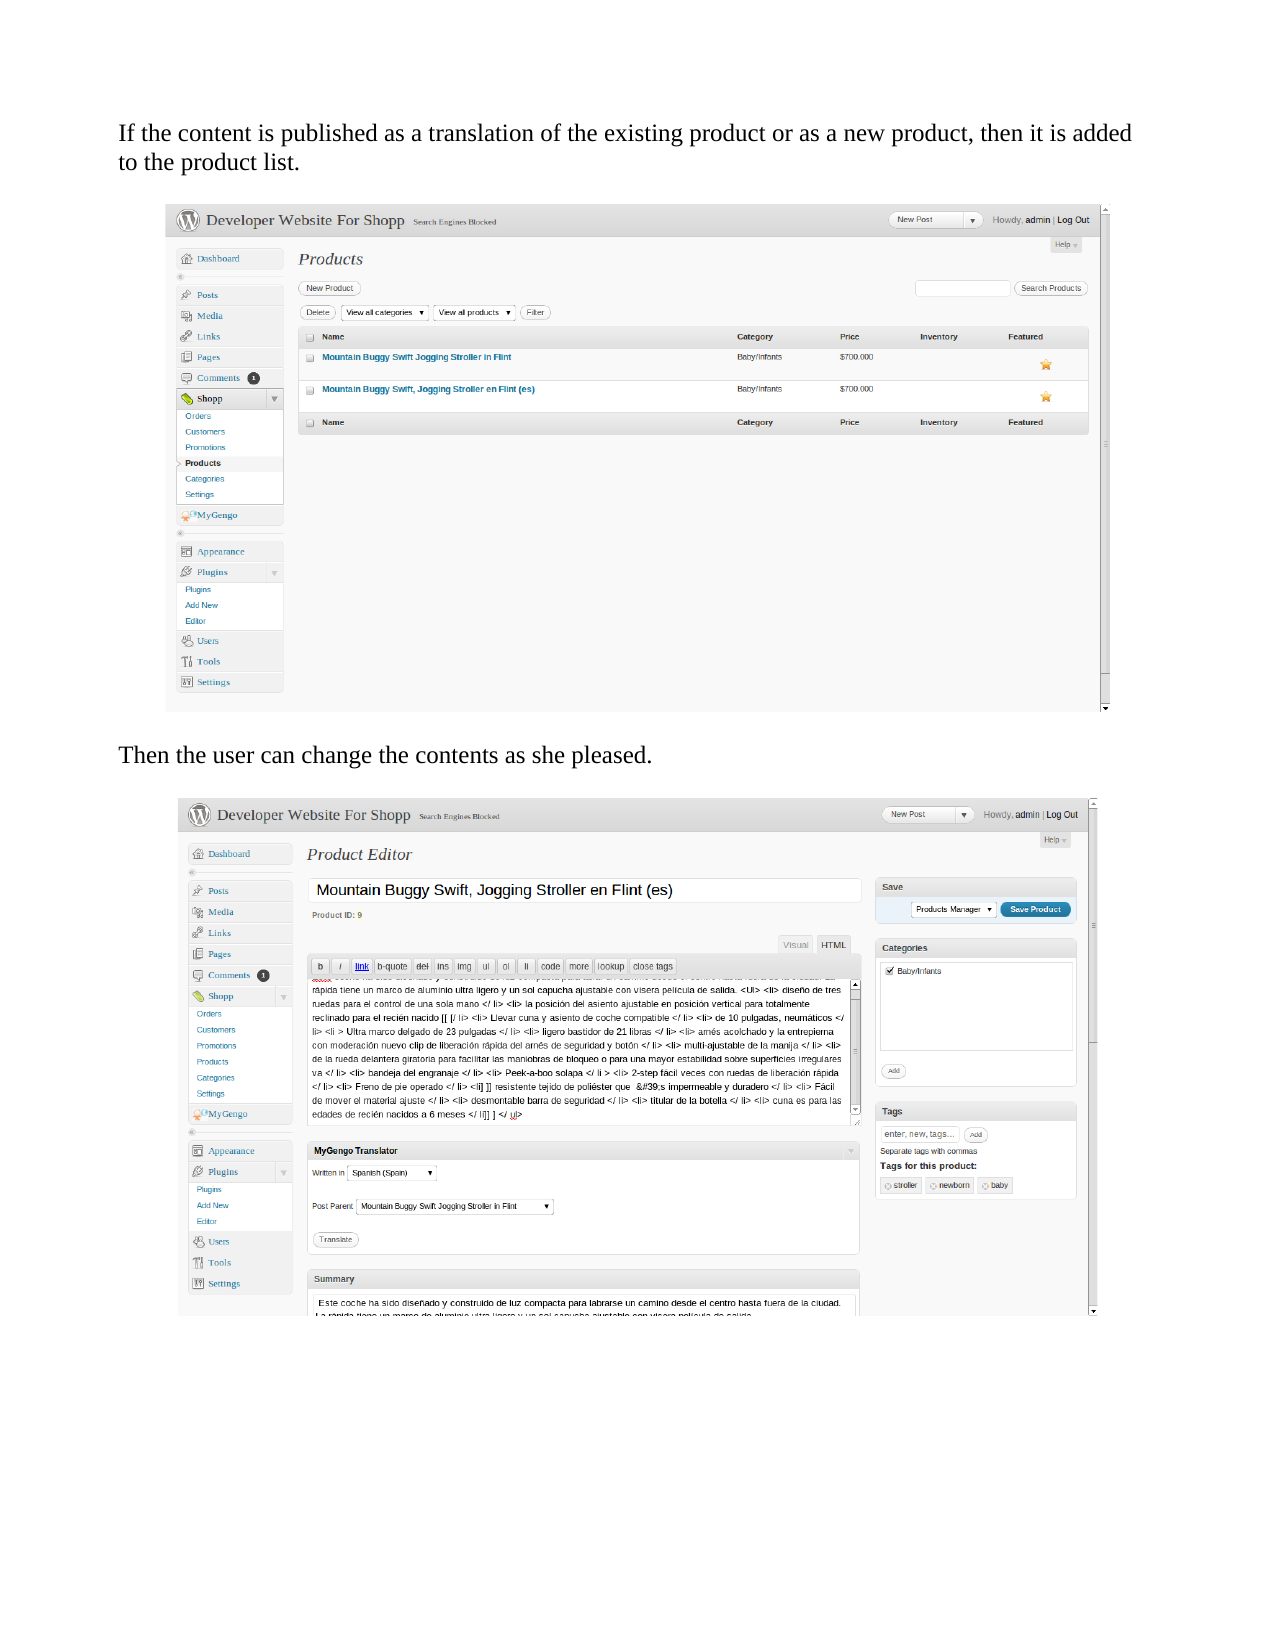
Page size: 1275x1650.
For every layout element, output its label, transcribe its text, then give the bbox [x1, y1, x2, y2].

picture [177, 798, 1098, 1316]
text Then the user can change the contents as she pleased. [118, 741, 1157, 769]
text If the content is published as a translation of the existing product or as a new product, then it is added to the product list. [118, 118, 1157, 176]
picture [165, 204, 1110, 712]
